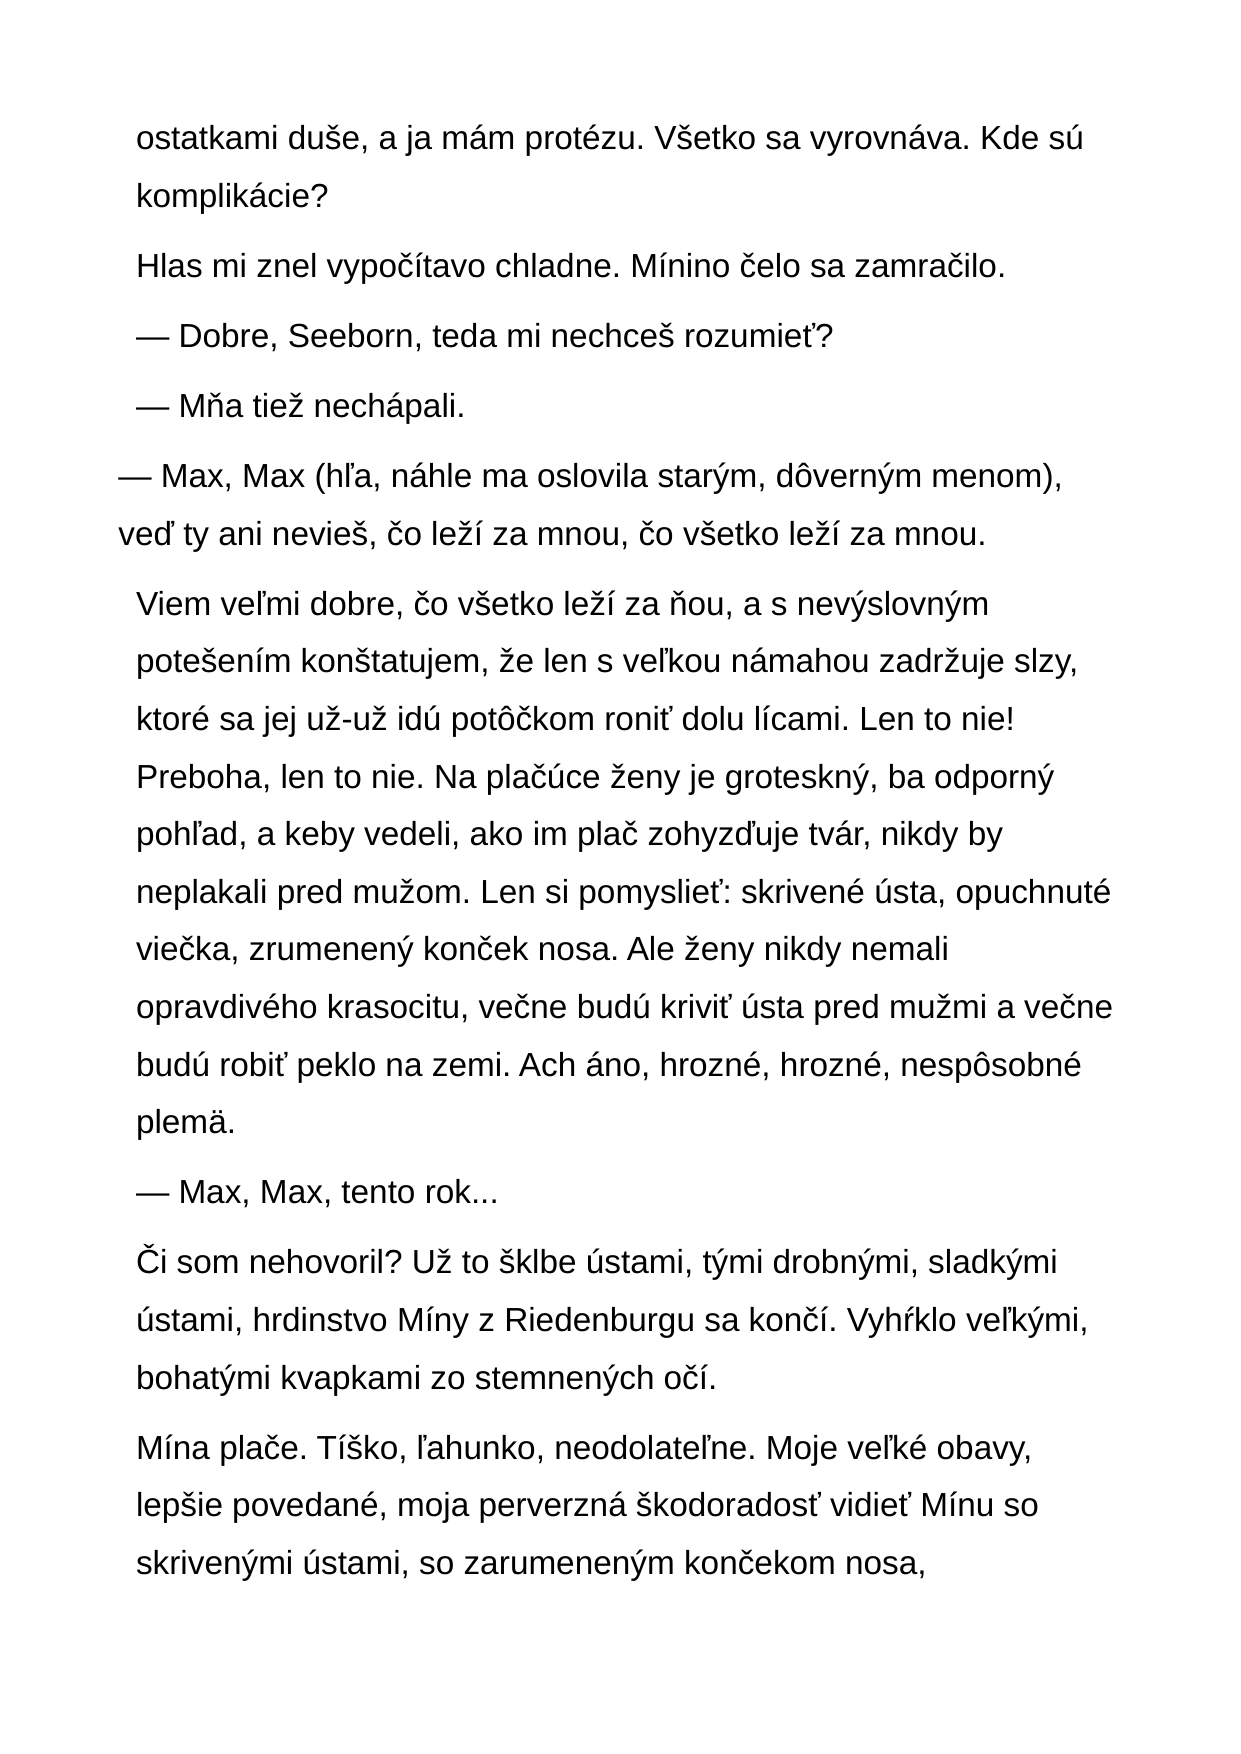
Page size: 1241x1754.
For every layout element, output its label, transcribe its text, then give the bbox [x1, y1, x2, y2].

text Viem veľmi dobre, čo všetko leží za ňou, a s nevýslovným potešením konštatujem, že len s veľkou námahou zadržuje slzy, ktoré sa jej už-už idú potôčkom roniť dolu lícami. Len to nie! Preboha, len to nie. Na plačúce ženy je groteskný, ba odporný pohľad, a keby vedeli, ako im plač zohyzďuje tvár, nikdy by neplakali pred mužom. Len si pomyslieť: skrivené ústa, opuchnuté viečka, zrumenený konček nosa. Ale ženy nikdy nemali opravdivého krasocitu, večne budú kriviť ústa pred mužmi a večne budú robiť peklo na zemi. Ach áno, hrozné, hrozné, nespôsobné plemä. [136, 584, 1122, 1141]
text Hlas mi znel vypočítavo chladne. Mínino čelo sa zamračilo. [136, 246, 1122, 284]
text Či som nehovoril? Už to šklbe ústami, tými drobnými, sladkými ústami, hrdinstvo Míny z Riedenburgu sa končí. Vyhŕklo veľkými, bohatými kvapkami zo stemnených očí. [136, 1242, 1122, 1396]
text — Dobre, Seeborn, teda mi nechceš rozumieť? [136, 316, 1122, 354]
text — Mňa tiež nechápali. [136, 386, 1122, 424]
text — Max, Max (hľa, náhle ma oslovila starým, dôverným menom), veď ty ani nevieš, čo leží za mnou, čo všetko leží za mnou. [118, 456, 1122, 552]
text — Max, Max, tento rok... [136, 1172, 1122, 1211]
text Mína plače. Tíško, ľahunko, neodolateľne. Moje veľké obavy, lepšie povedané, moja perverzná škodoradosť vidieť Mínu so skrivenými ústami, so zarumeneným končekom nosa, [136, 1428, 1122, 1581]
text ostatkami duše, a ja mám protézu. Všetko sa vyrovnáva. Kde sú komplikácie? [136, 118, 1122, 214]
